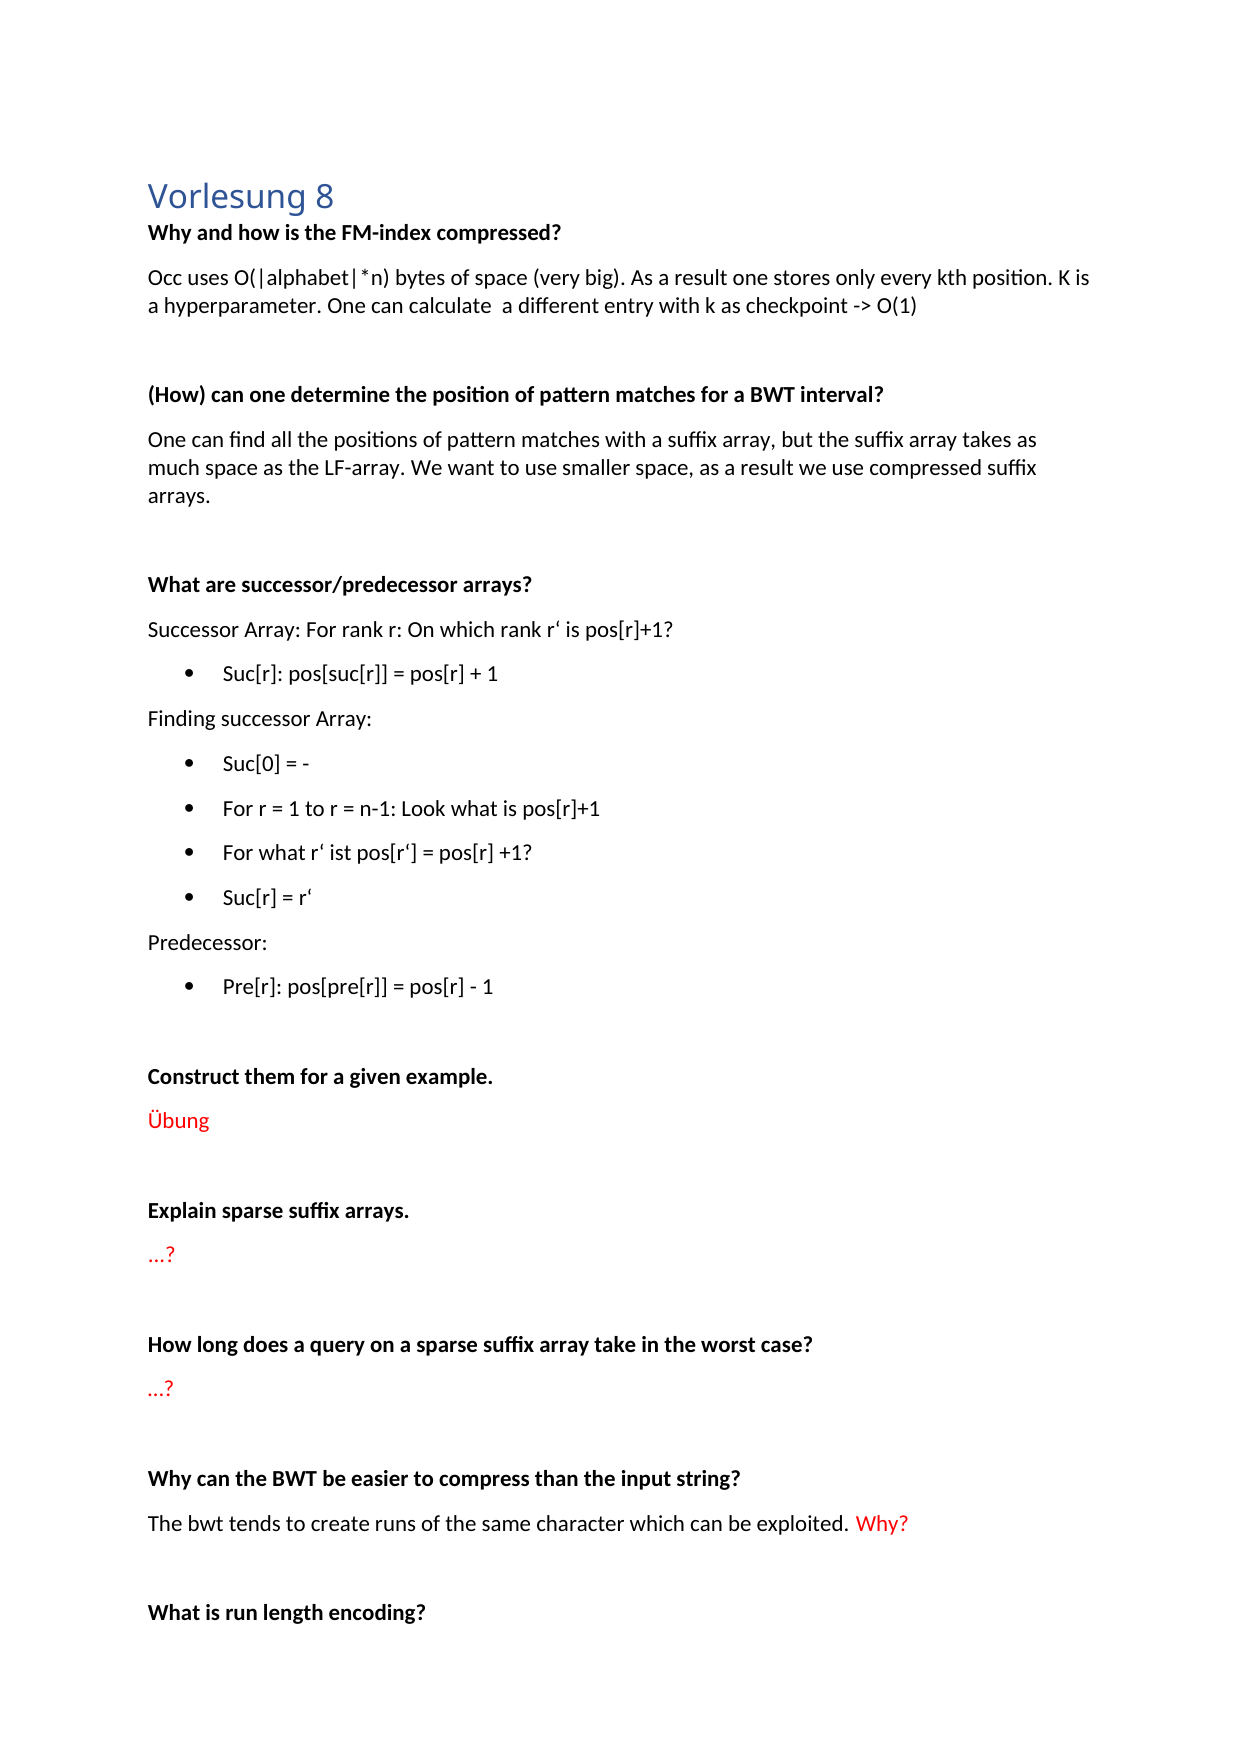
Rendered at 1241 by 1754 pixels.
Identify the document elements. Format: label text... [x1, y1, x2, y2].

list Suc[r]: pos[suc[r]] = pos[r] + 1 [185, 659, 1093, 688]
text One can find all the positions of pattern matches with a suffix array, but the suffix array takes as much space as the LF-array. We want to use smaller space, as a result we use compressed suffix arrays. [148, 425, 1093, 509]
text Successor Array: For rank r: On which rank r‘ is pos[r]+1? [148, 615, 1093, 643]
list For what r‘ ist pos[r‘] = pos[r] +1? [185, 838, 1093, 866]
text Why can the BWT be easier to compress than the input string? [148, 1464, 1093, 1492]
text What is run length encoding? [148, 1598, 1093, 1626]
text …? [148, 1374, 1093, 1403]
list Suc[0] = - [185, 749, 1093, 777]
list Suc[r] = r‘ [185, 883, 1093, 911]
text ...? [148, 1241, 1093, 1268]
text Occ uses O(|alphabet|*n) bytes of space (very big). As a result one stores only every kth position. K is a hyperparameter. One can calculate a different entry with k as checkpoint -> O(1) [148, 263, 1093, 319]
text The bwt tends to create runs of the same character which can be exploited. Why? [148, 1509, 1093, 1537]
list Pre[r]: pos[pre[r]] = pos[r] - 1 [185, 972, 1093, 1000]
text Explain sparse suffix arrays. [148, 1196, 1093, 1224]
text How long does a query on a sparse suffix array take in the worst case? [148, 1330, 1093, 1358]
text (How) can one determine the position of pattern matches for a BWT interval? [148, 380, 1093, 408]
text Construct them for a given example. [148, 1062, 1093, 1090]
text Finding successor Array: [148, 704, 1093, 732]
subtitle Vorlesung 8 [148, 173, 1093, 218]
text Predecessor: [148, 928, 1093, 956]
text What are successor/predecessor arrays? [148, 570, 1093, 598]
list For r = 1 to r = n-1: Look what is pos[r]+1 [185, 794, 1093, 822]
text Why and how is the FM-index compressed? [148, 218, 1093, 246]
text Übung [148, 1106, 1093, 1134]
